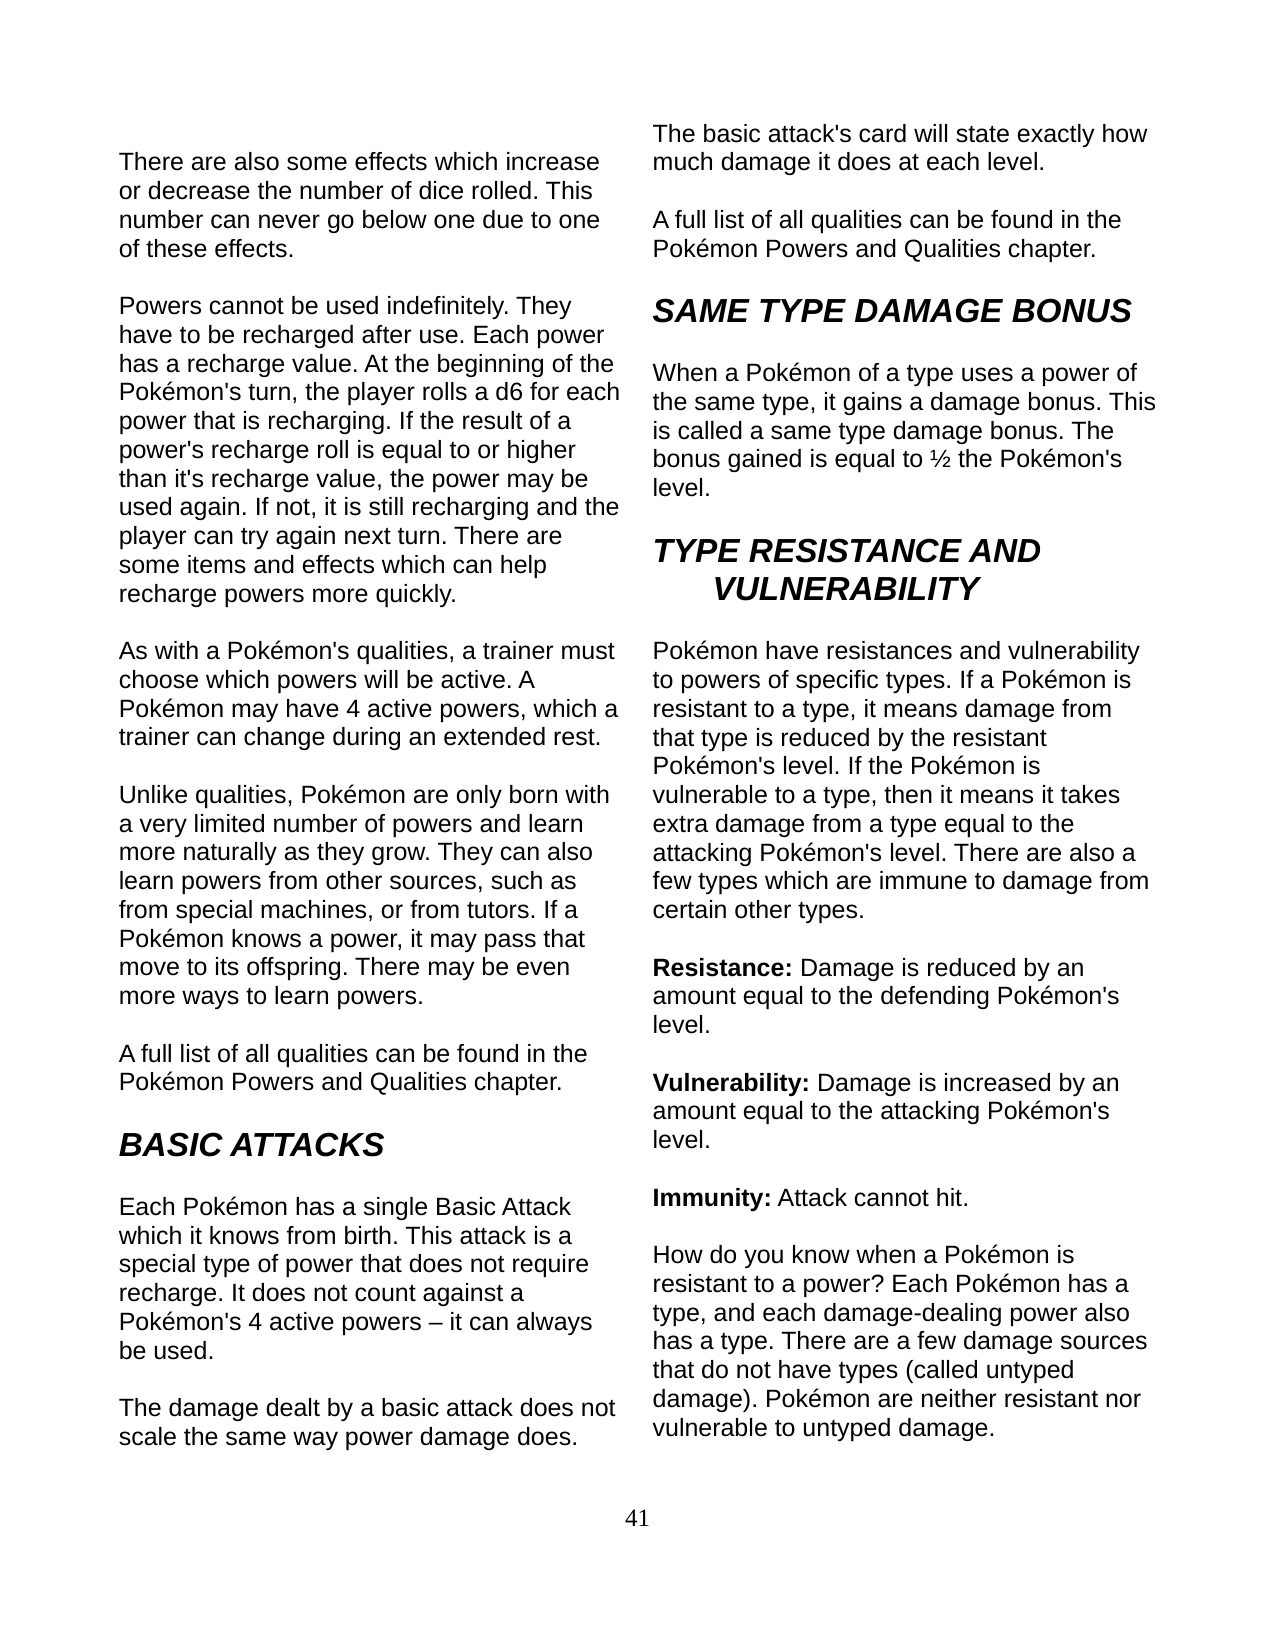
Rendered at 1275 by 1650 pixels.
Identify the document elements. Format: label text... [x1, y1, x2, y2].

subtitle TYPE RESISTANCE AND VULNERABILITY [652, 531, 1156, 608]
text The damage dealt by a basic attack does not scale the same way power damage does. [118, 1393, 622, 1451]
text There are also some effects which increase or decrease the number of dice rolled. This number can never go below one due to one of these effects. [118, 147, 622, 262]
text The basic attack's card will state exactly how much damage it does at each level. [652, 118, 1156, 176]
text As with a Pokémon's qualities, a trainer must choose which powers will be active. A Pokémon may have 4 active powers, which a trainer can change during an extended rest. [118, 636, 622, 751]
text A full list of all qualities can be found in the Pokémon Powers and Qualities chapter. [118, 1038, 622, 1096]
text Pokémon have resistances and vulnerability to powers of specific types. If a Pokémon is resistant to a type, it means damage from that type is reduced by the resistant Pokémon's level. If the Pokémon is vulnerable to a type, then it means it takes extra damage from a type equal to the attacking Pokémon's level. There are also a few types which are immune to damage from certain other types. [652, 636, 1156, 924]
text Immunity: Attack cannot hit. [652, 1183, 1156, 1211]
text A full list of all qualities can be found in the Pokémon Powers and Qualities chapter. [652, 205, 1156, 262]
text When a Pokémon of a type uses a power of the same type, it gains a damage bonus. This is called a same type damage bonus. The bonus gained is equal to ½ the Pokémon's level. [652, 358, 1156, 502]
subtitle BASIC ATTACKS [118, 1125, 622, 1163]
subtitle SAME TYPE DAMAGE BONUS [652, 291, 1156, 329]
text Each Pokémon has a single Basic Attack which it knows from birth. This attack is a special type of power that does not require recharge. It does not count against a Pokémon's 4 active powers – it can always be used. [118, 1192, 622, 1364]
text Unlike qualities, Pokémon are only born with a very limited number of powers and learn more naturally as they grow. They can also learn powers from other sources, such as from special machines, or from tutors. If a Pokémon knows a power, it may pass that move to its offspring. There may be even more ways to learn powers. [118, 780, 622, 1010]
text Vulnerability: Damage is increased by an amount equal to the attacking Pokémon's level. [652, 1068, 1156, 1154]
text How do you know when a Pokémon is resistant to a power? Each Pokémon has a type, and each damage-dealing power also has a type. There are a few damage sources that do not have types (called untyped damage). Pokémon are neither resistant nor vulnerable to untyped damage. [652, 1240, 1156, 1441]
text Powers cannot be used indefinitely. They have to be recharged after use. Each power has a recharge value. At the beginning of the Pokémon's turn, the player rolls a d6 for each power that is recharging. If the result of a power's recharge roll is equal to or higher than it's recharge value, the power may be used again. If not, it is still recharging and the player can try again next turn. There are some items and effects which can help recharge powers more quickly. [118, 291, 622, 607]
text Resistance: Damage is reduced by an amount equal to the defending Pokémon's level. [652, 953, 1156, 1039]
